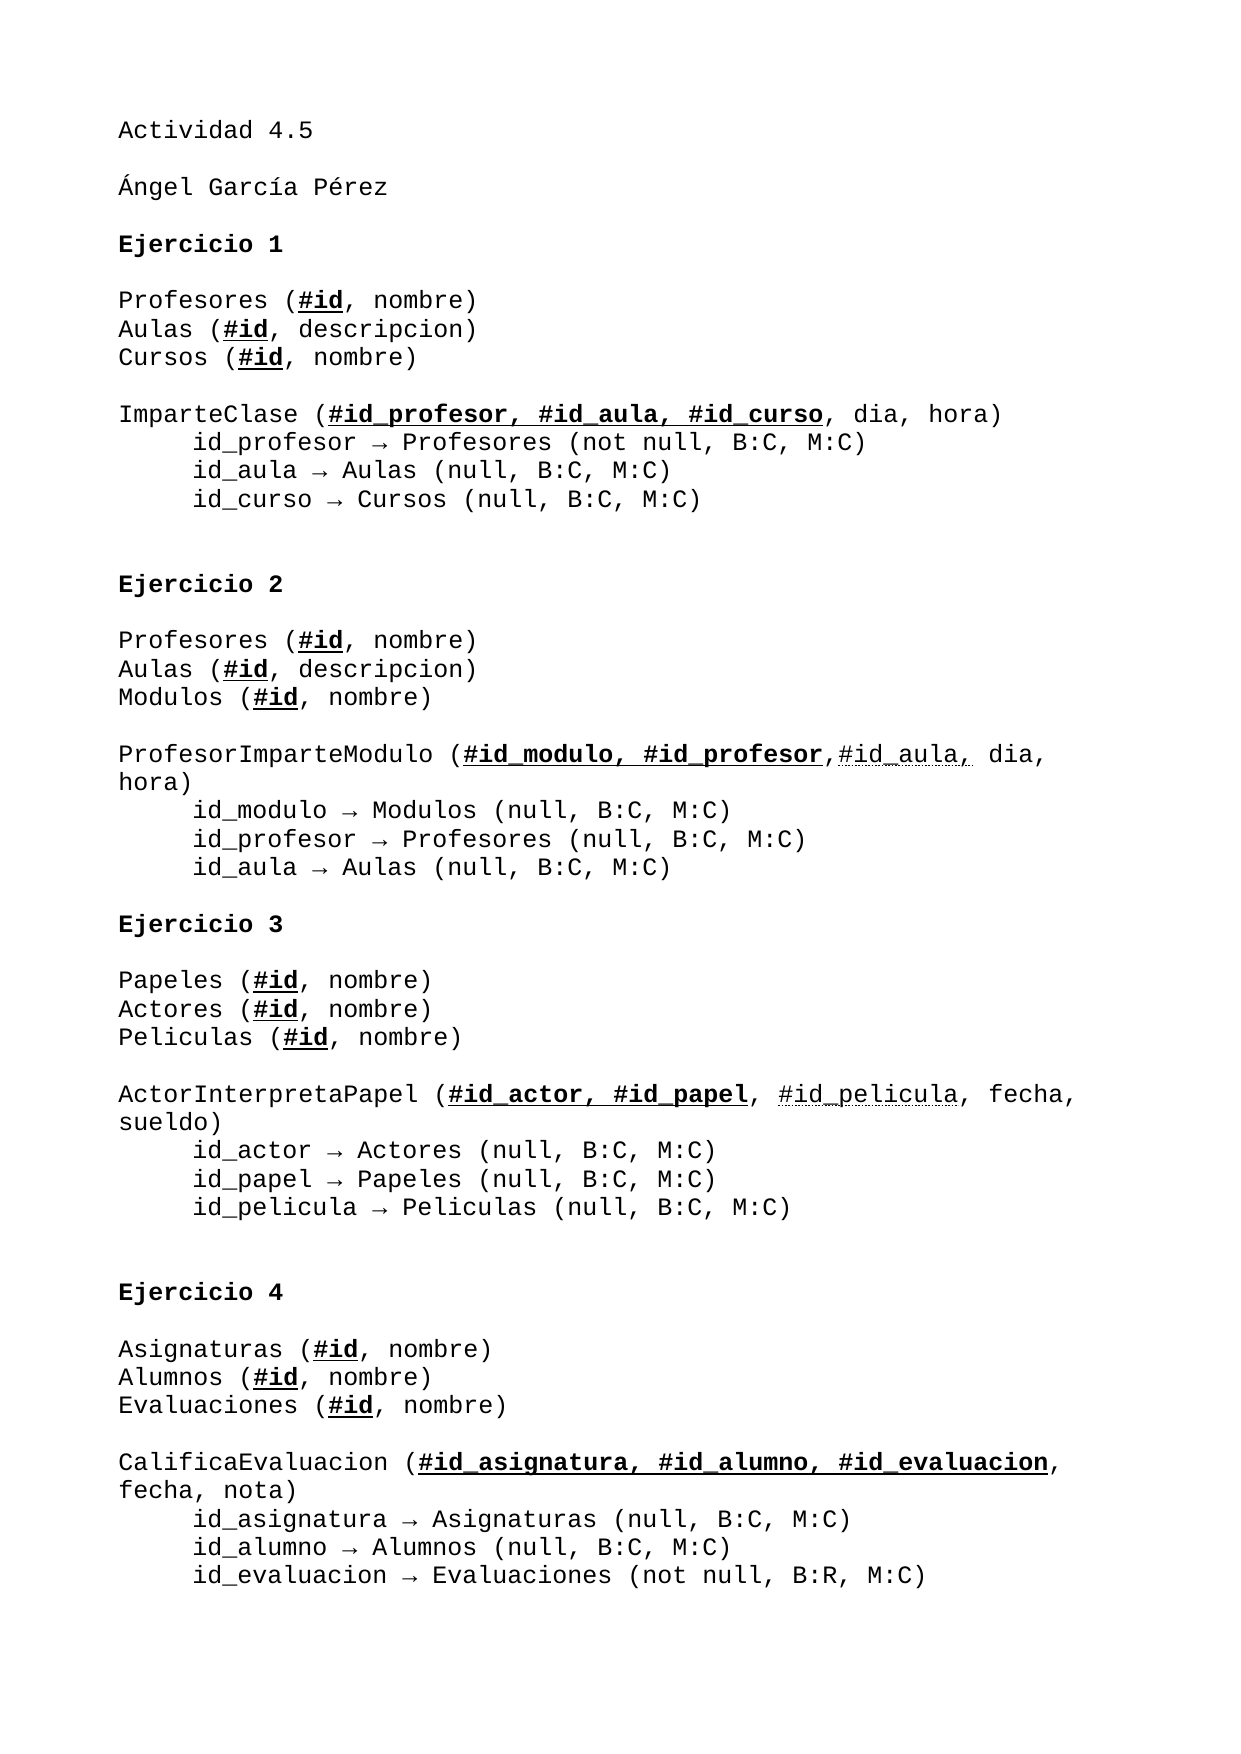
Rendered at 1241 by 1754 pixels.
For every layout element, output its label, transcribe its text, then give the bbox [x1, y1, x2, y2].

text ImparteClase (#id_profesor, #id_aula, #id_curso, dia, hora) [118, 401, 1122, 430]
text Papeles (#id, nombre) [118, 968, 1122, 996]
text id_aula → Aulas (null, B:C, M:C) [118, 855, 1122, 883]
text Evaluaciones (#id, nombre) [118, 1393, 1122, 1421]
text Actores (#id, nombre) [118, 996, 1122, 1025]
text Alumnos (#id, nombre) [118, 1365, 1122, 1393]
text Ejercicio 3 [118, 911, 1122, 940]
text id_curso → Cursos (null, B:C, M:C) [118, 486, 1122, 515]
text Profesores (#id, nombre) [118, 288, 1122, 316]
text Ejercicio 4 [118, 1280, 1122, 1308]
text id_profesor → Profesores (null, B:C, M:C) [118, 826, 1122, 855]
text CalificaEvaluacion (#id_asignatura, #id_alumno, #id_evaluacion, fecha, nota) [118, 1450, 1122, 1506]
text Aulas (#id, descripcion) [118, 656, 1122, 685]
text ProfesorImparteModulo (#id_modulo, #id_profesor,#id_aula, dia, hora) [118, 741, 1122, 798]
text id_profesor → Profesores (not null, B:C, M:C) [118, 430, 1122, 458]
text ActorInterpretaPapel (#id_actor, #id_papel, #id_pelicula, fecha, sueldo) [118, 1081, 1122, 1138]
text id_asignatura → Asignaturas (null, B:C, M:C) [118, 1506, 1122, 1535]
text Peliculas (#id, nombre) [118, 1025, 1122, 1053]
text id_modulo → Modulos (null, B:C, M:C) [118, 798, 1122, 826]
text Aulas (#id, descripcion) [118, 316, 1122, 345]
text id_actor → Actores (null, B:C, M:C) [118, 1138, 1122, 1166]
text id_papel → Papeles (null, B:C, M:C) [118, 1166, 1122, 1195]
text id_evaluacion → Evaluaciones (not null, B:R, M:C) [118, 1563, 1122, 1591]
text id_pelicula → Peliculas (null, B:C, M:C) [118, 1195, 1122, 1223]
text Ejercicio 2 [118, 571, 1122, 600]
text Profesores (#id, nombre) [118, 628, 1122, 656]
text Cursos (#id, nombre) [118, 345, 1122, 373]
text Ángel García Pérez [118, 175, 1122, 203]
text id_alumno → Alumnos (null, B:C, M:C) [118, 1535, 1122, 1563]
text Actividad 4.5 [118, 118, 1122, 146]
text Asignaturas (#id, nombre) [118, 1336, 1122, 1365]
text Ejercicio 1 [118, 231, 1122, 260]
text id_aula → Aulas (null, B:C, M:C) [118, 458, 1122, 486]
text Modulos (#id, nombre) [118, 685, 1122, 713]
